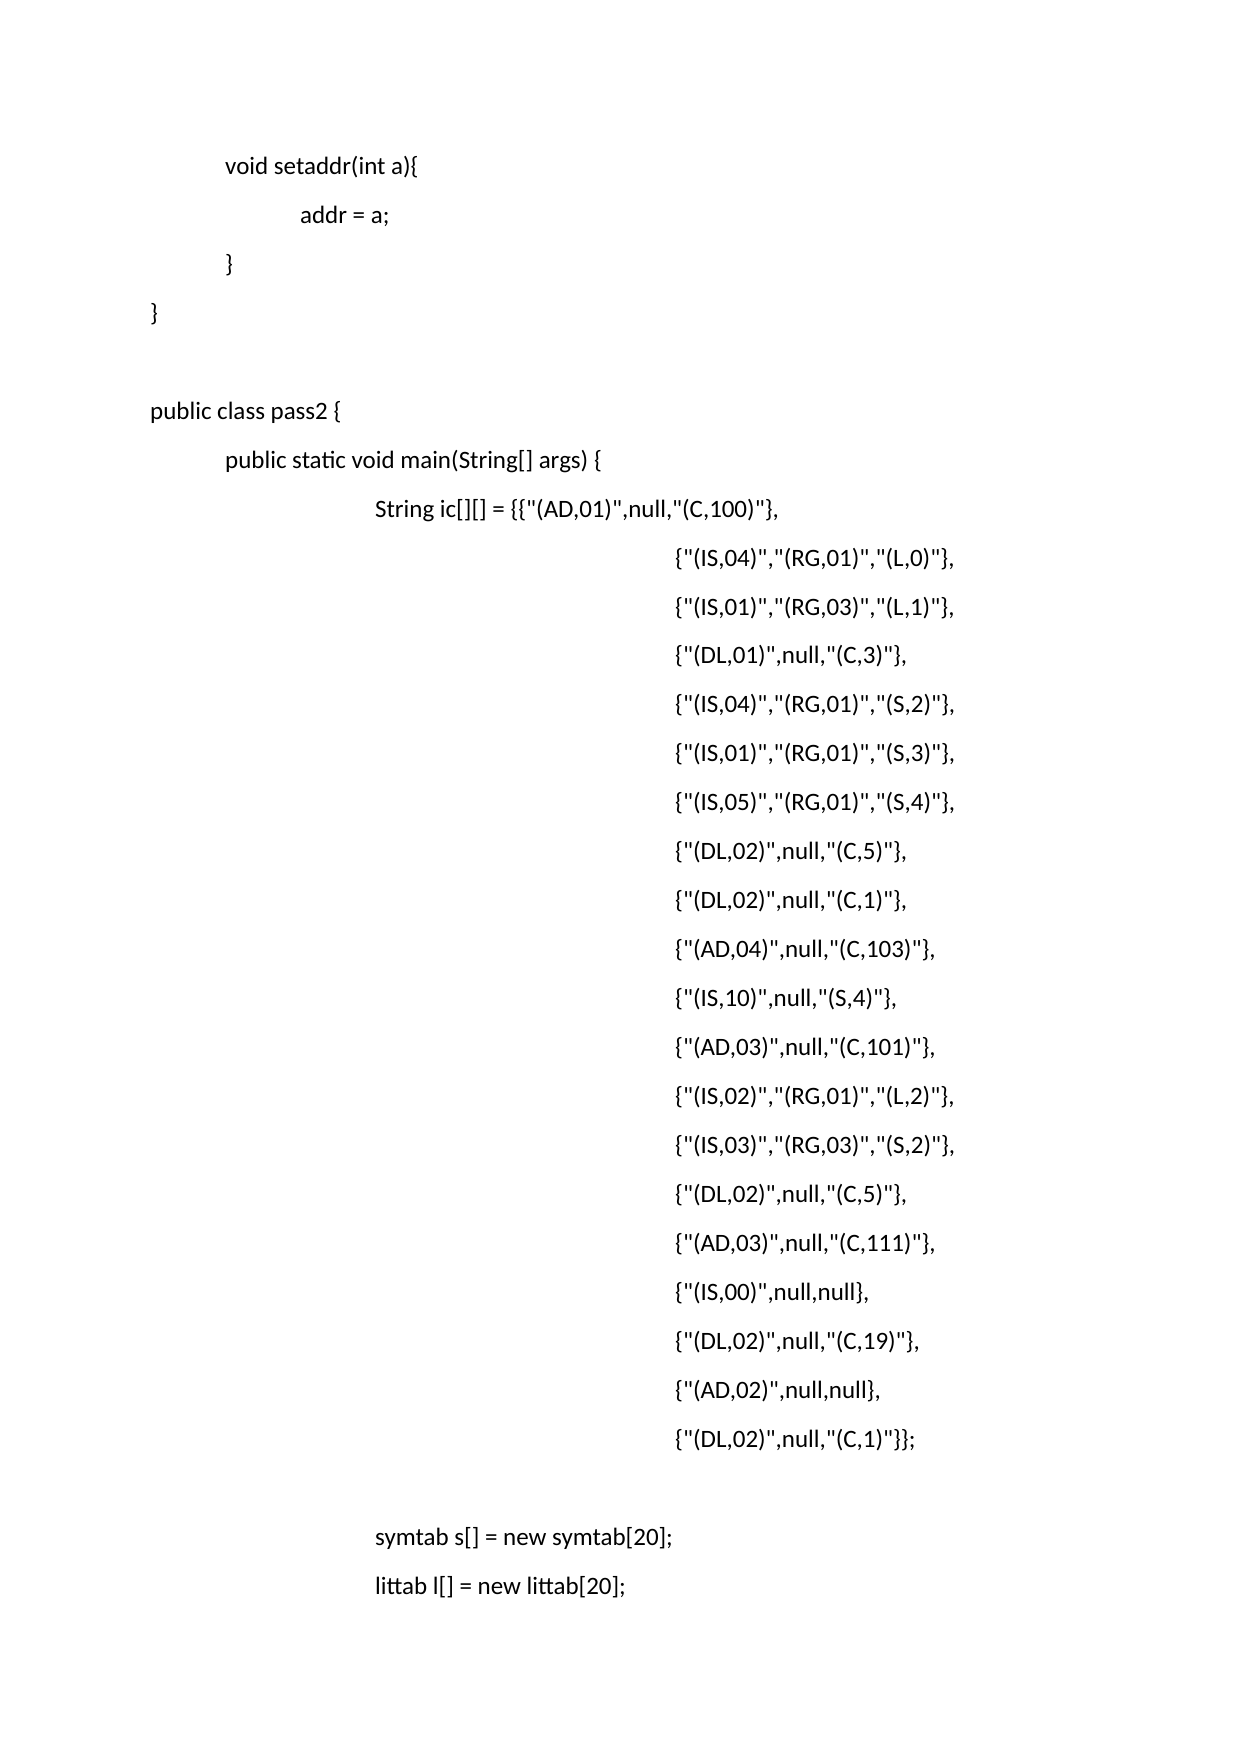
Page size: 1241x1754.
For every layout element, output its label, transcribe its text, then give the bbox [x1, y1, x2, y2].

text void setaddr(int a){ [150, 150, 1090, 181]
text {"(IS,05)","(RG,01)","(S,4)"}, [150, 786, 1090, 817]
text } [150, 297, 1090, 327]
text {"(AD,03)",null,"(C,101)"}, [150, 1031, 1090, 1062]
text public static void main(String[] args) { [150, 444, 1090, 474]
text {"(AD,03)",null,"(C,111)"}, [150, 1227, 1090, 1258]
text {"(DL,01)",null,"(C,3)"}, [150, 639, 1090, 670]
text {"(IS,04)","(RG,01)","(L,0)"}, [150, 542, 1090, 572]
text {"(IS,00)",null,null}, [150, 1276, 1090, 1307]
text {"(IS,01)","(RG,01)","(S,3)"}, [150, 737, 1090, 768]
text {"(IS,04)","(RG,01)","(S,2)"}, [150, 688, 1090, 719]
text {"(IS,01)","(RG,03)","(L,1)"}, [150, 591, 1090, 621]
text {"(IS,03)","(RG,03)","(S,2)"}, [150, 1129, 1090, 1160]
text {"(IS,10)",null,"(S,4)"}, [150, 982, 1090, 1013]
text {"(DL,02)",null,"(C,5)"}, [150, 835, 1090, 866]
text } [150, 248, 1090, 278]
text littab l[] = new littab[20]; [150, 1570, 1090, 1600]
text {"(IS,02)","(RG,01)","(L,2)"}, [150, 1080, 1090, 1111]
text {"(DL,02)",null,"(C,19)"}, [150, 1325, 1090, 1356]
text {"(AD,02)",null,null}, [150, 1374, 1090, 1404]
text addr = a; [150, 199, 1090, 229]
text {"(DL,02)",null,"(C,5)"}, [150, 1178, 1090, 1209]
text {"(AD,04)",null,"(C,103)"}, [150, 933, 1090, 964]
text {"(DL,02)",null,"(C,1)"}, [150, 884, 1090, 915]
text public class pass2 { [150, 395, 1090, 425]
text {"(DL,02)",null,"(C,1)"}}; [150, 1423, 1090, 1453]
text String ic[][] = {{"(AD,01)",null,"(C,100)"}, [150, 493, 1090, 523]
text symtab s[] = new symtab[20]; [150, 1521, 1090, 1551]
